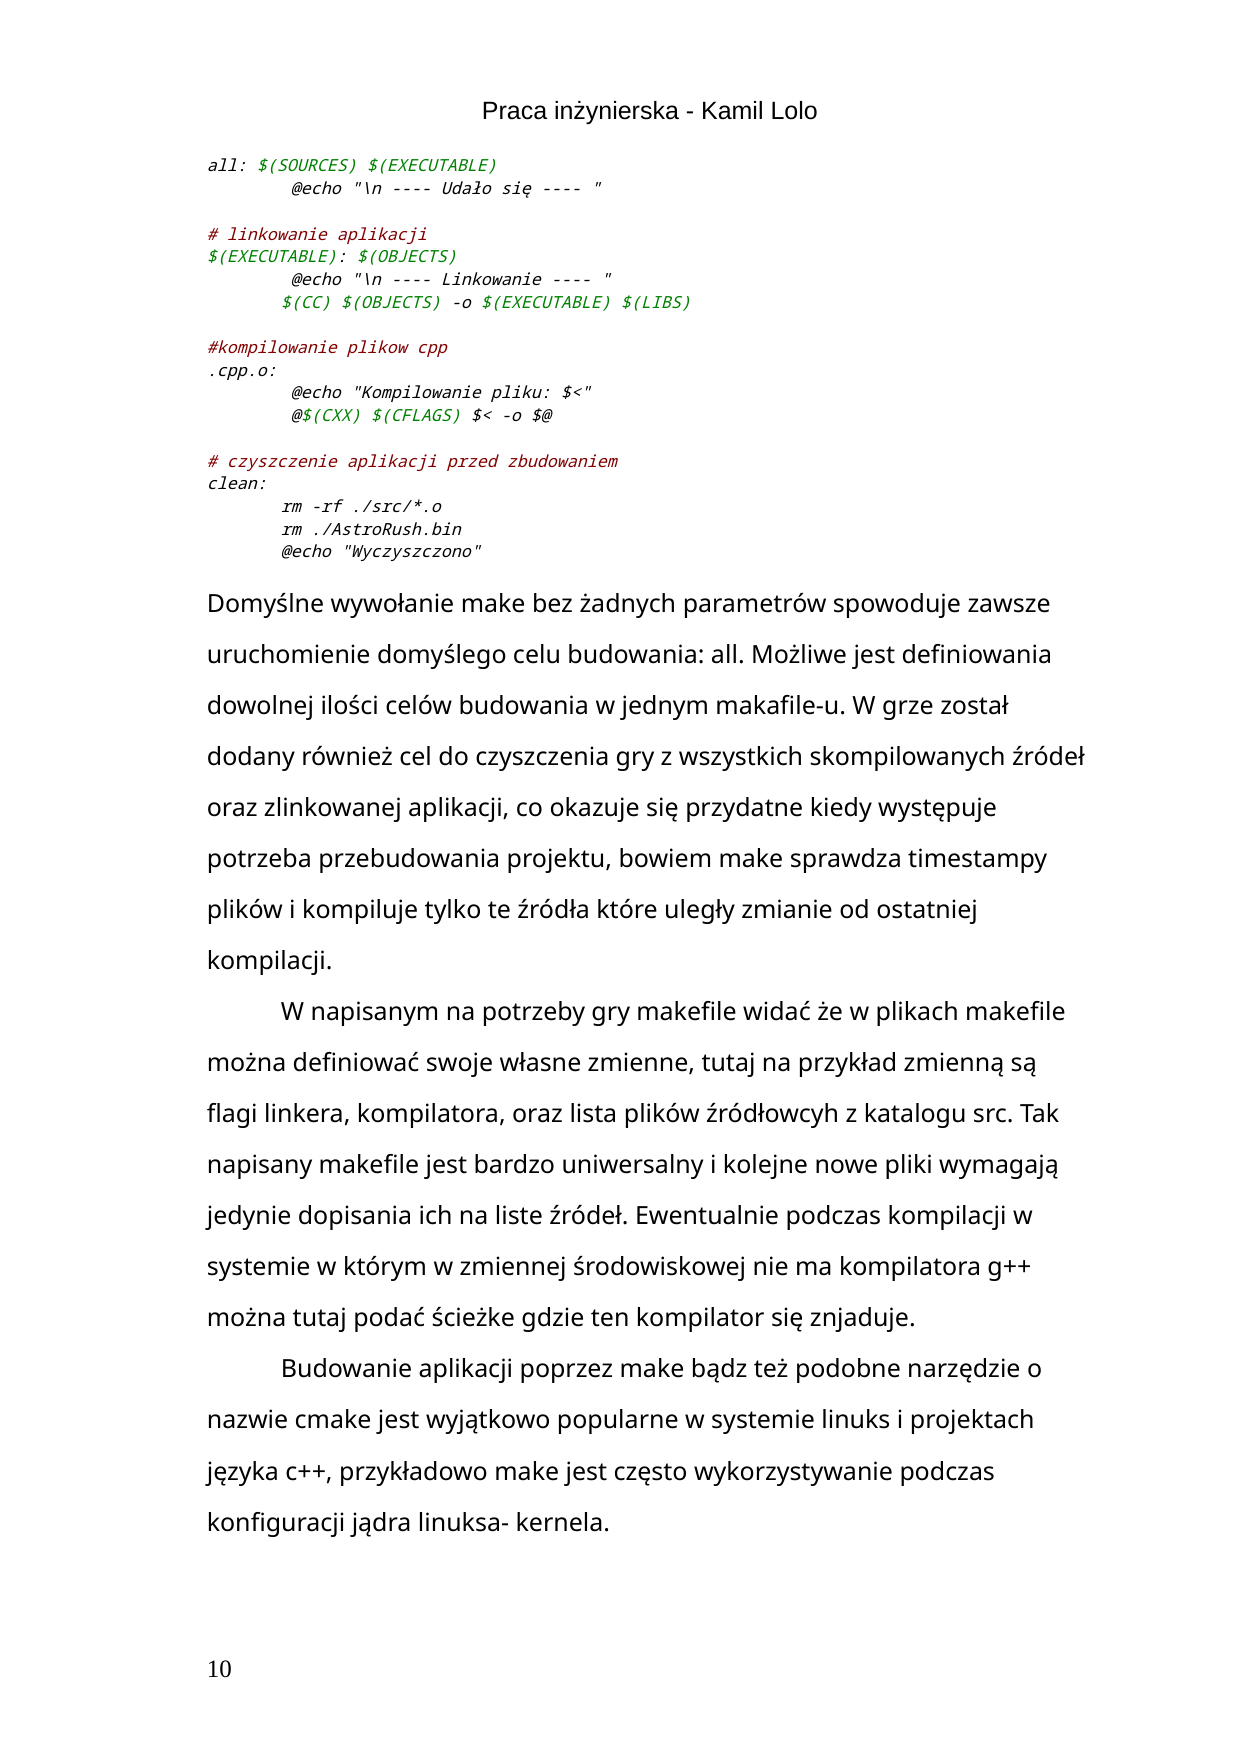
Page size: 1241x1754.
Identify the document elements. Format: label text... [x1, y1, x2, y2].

text @echo "Kompilowanie pliku: $<" [207, 381, 1093, 404]
text Budowanie aplikacji poprzez make bądz też podobne narzędzie o nazwie cmake jest wyjątkowo popularne w systemie linuks i projektach języka c++, przykładowo make jest często wykorzystywanie podczas konfiguracji jądra linuksa- kernela. [207, 1351, 1093, 1538]
text $(CC) $(OBJECTS) -o $(EXECUTABLE) $(LIBS) [207, 290, 1093, 313]
text .cpp.o: [207, 358, 1093, 381]
text #kompilowanie plikow cpp [207, 336, 1093, 358]
text rm -rf ./src/*.o [207, 495, 1093, 517]
text rm ./AstroRush.bin [207, 517, 1093, 540]
text @echo "\n ---- Udało się ---- " [207, 177, 1093, 199]
text # czyszczenie aplikacji przed zbudowaniem [207, 449, 1093, 472]
text @echo "Wyczyszczono" [207, 540, 1093, 563]
text Domyślne wywołanie make bez żadnych parametrów spowoduje zawsze uruchomienie domyślego celu budowania: all. Możliwe jest definiowania dowolnej ilości celów budowania w jednym makafile-u. W grze został dodany również cel do czyszczenia gry z wszystkich skompilowanych źródeł oraz zlinkowanej aplikacji, co okazuje się przydatne kiedy występuje potrzeba przebudowania projektu, bowiem make sprawdza timestampy plików i kompiluje tylko te źródła które uległy zmianie od ostatniej kompilacji. [207, 586, 1093, 977]
text # linkowanie aplikacji [207, 222, 1093, 245]
text W napisanym na potrzeby gry makefile widać że w plikach makefile można definiować swoje własne zmienne, tutaj na przykład zmienną są flagi linkera, kompilatora, oraz lista plików źródłowcyh z katalogu src. Tak napisany makefile jest bardzo uniwersalny i kolejne nowe pliki wymagają jedynie dopisania ich na liste źródeł. Ewentualnie podczas kompilacji w systemie w którym w zmiennej środowiskowej nie ma kompilatora g++ można tutaj podać ścieżke gdzie ten kompilator się znjaduje. [207, 994, 1093, 1334]
text clean: [207, 472, 1093, 495]
text @$(CXX) $(CFLAGS) $< -o $@ [207, 404, 1093, 427]
text $(EXECUTABLE): $(OBJECTS) [207, 245, 1093, 268]
text @echo "\n ---- Linkowanie ---- " [207, 268, 1093, 290]
text all: $(SOURCES) $(EXECUTABLE) [207, 154, 1093, 177]
